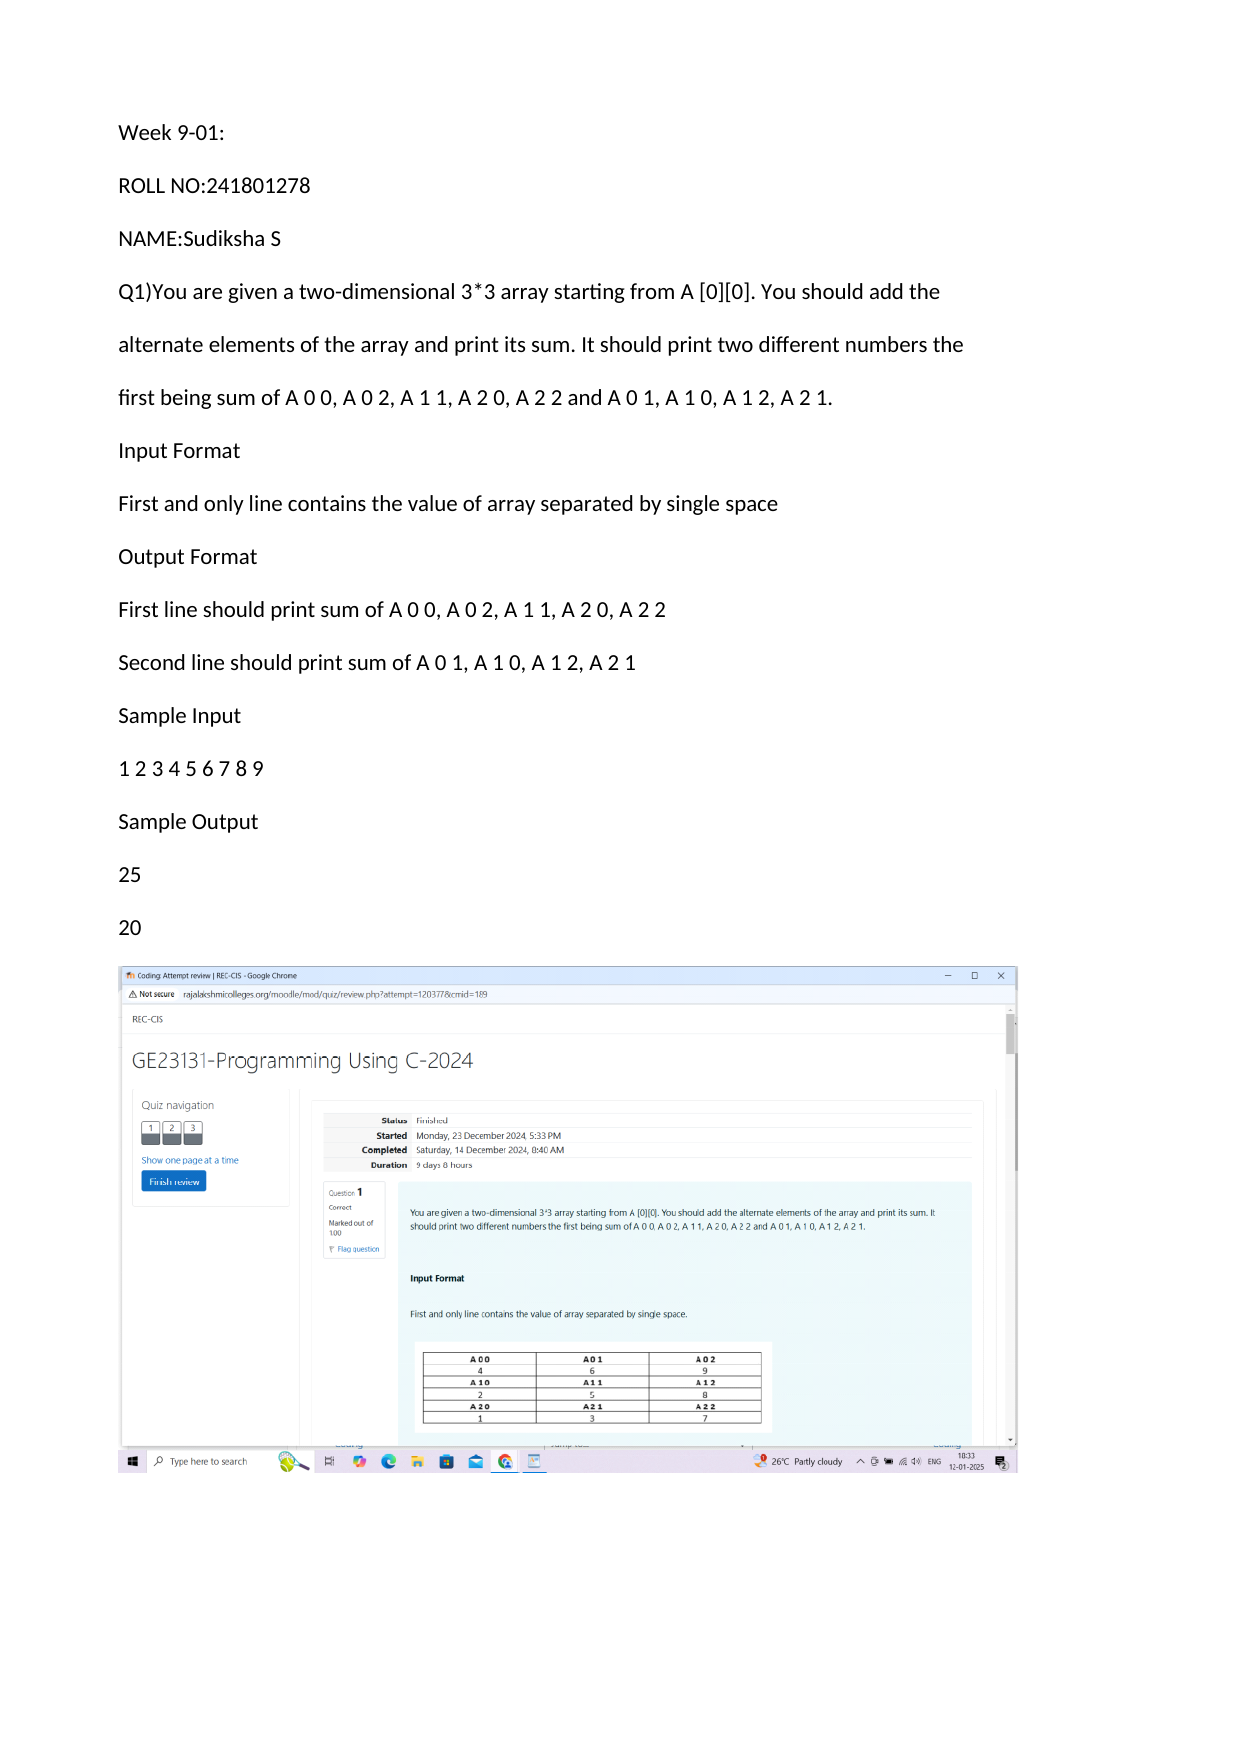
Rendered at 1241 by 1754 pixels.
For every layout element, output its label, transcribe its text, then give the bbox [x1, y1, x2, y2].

text ROLL NO:241801278 [118, 171, 1122, 199]
text Week 9-01: [118, 118, 1122, 146]
text 1 2 3 4 5 6 7 8 9 [118, 754, 1122, 782]
text NAME:Sudiksha S [118, 224, 1122, 252]
text First and only line contains the value of array separated by single space [118, 489, 1122, 517]
text first being sum of A 0 0, A 0 2, A 1 1, A 2 0, A 2 2 and A 0 1, A 1 0, A 1 2, A 2 1. [118, 383, 1122, 411]
text Output Format [118, 542, 1122, 570]
text alternate elements of the array and print its sum. It should print two different numbers the [118, 330, 1122, 358]
text Sample Input [118, 701, 1122, 729]
text Input Format [118, 436, 1122, 464]
text First line should print sum of A 0 0, A 0 2, A 1 1, A 2 0, A 2 2 [118, 595, 1122, 623]
text 25 [118, 860, 1122, 888]
text 20 [118, 913, 1122, 941]
text Sample Output [118, 807, 1122, 835]
text Second line should print sum of A 0 1, A 1 0, A 1 2, A 2 1 [118, 648, 1122, 676]
text Q1)You are given a two-dimensional 3*3 array starting from A [0][0]. You should add the [118, 277, 1122, 305]
